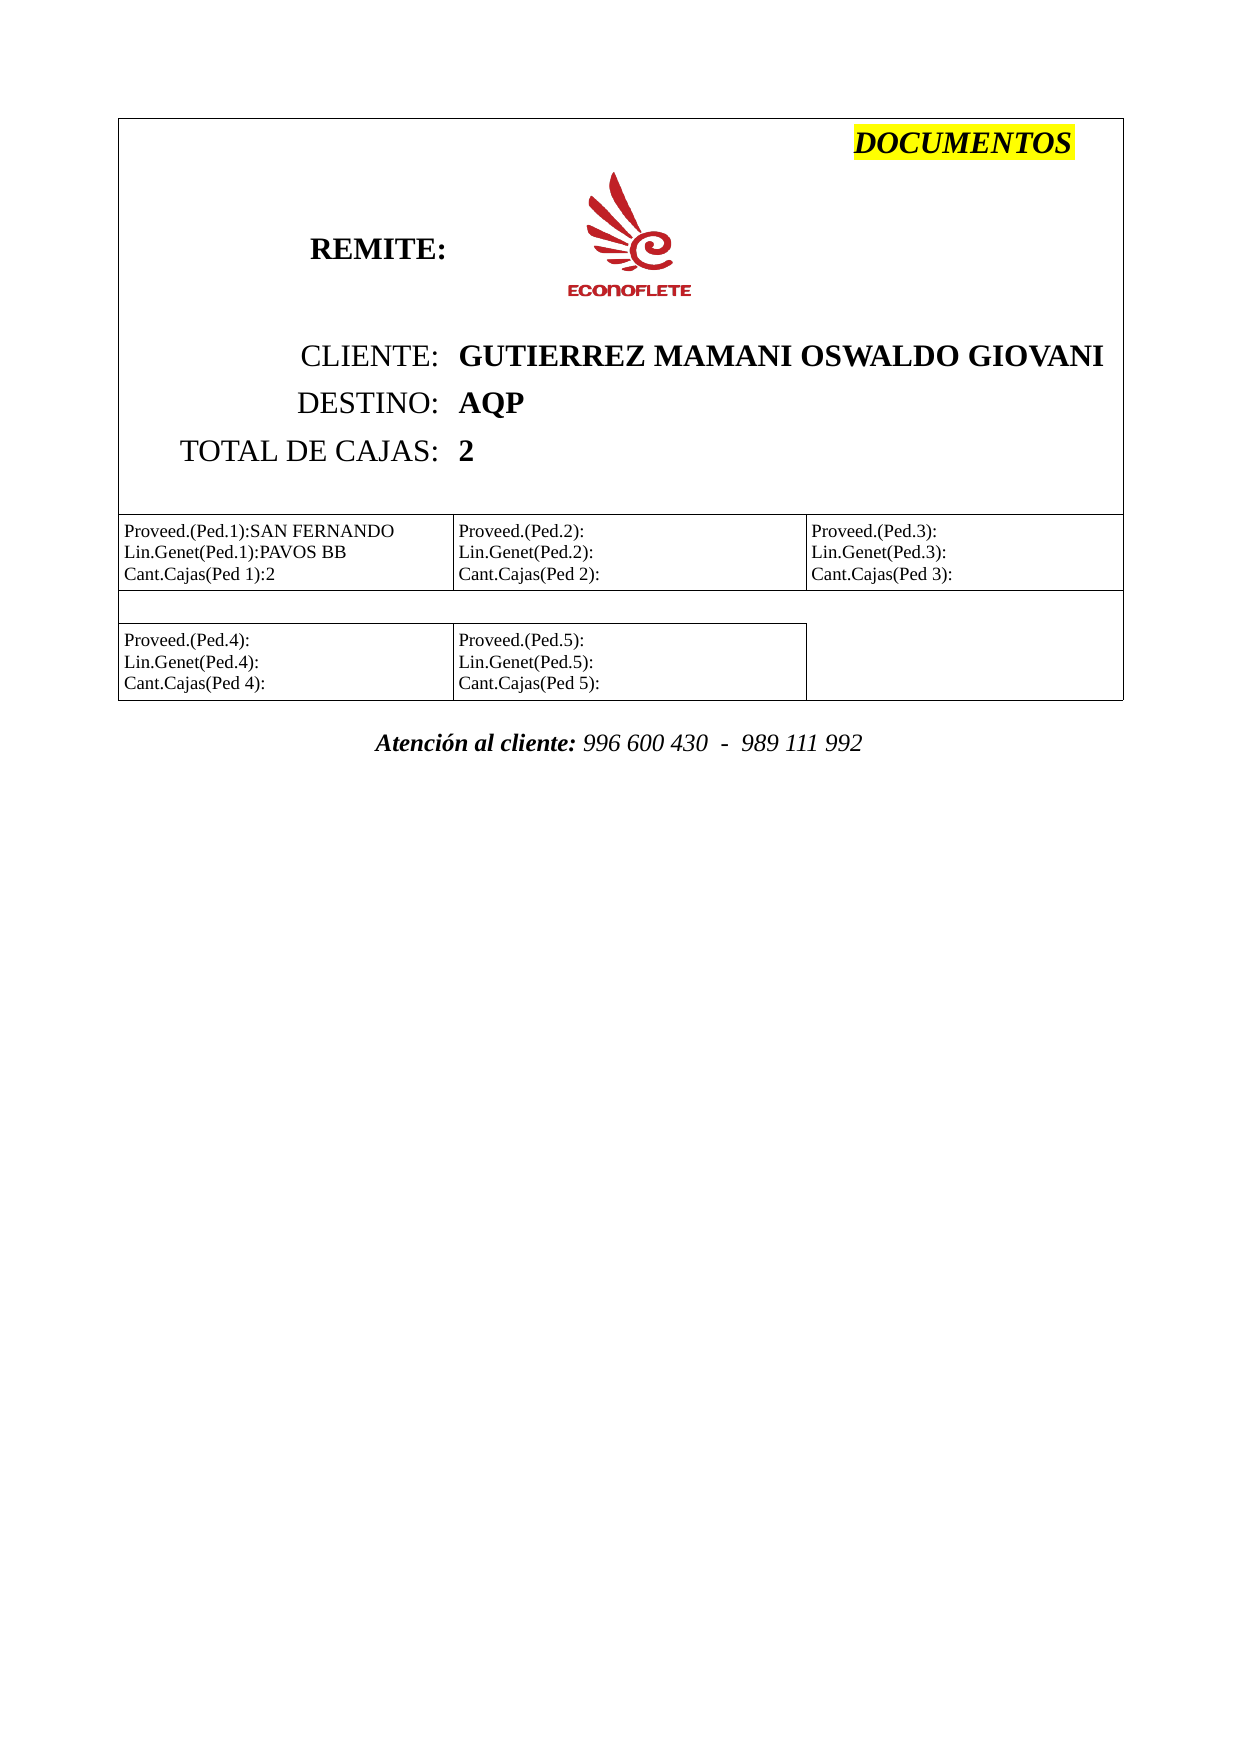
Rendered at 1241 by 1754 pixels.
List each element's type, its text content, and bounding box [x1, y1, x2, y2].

table_cell Proveed.(Ped.2): Lin.Genet(Ped.2): Cant.Cajas(Ped 2): [454, 515, 806, 590]
table_cell Proveed.(Ped.4): Lin.Genet(Ped.4): Cant.Cajas(Ped 4): [119, 624, 453, 699]
table_cell Proveed.(Ped.1):SAN FERNANDO Lin.Genet(Ped.1):PAVOS BB Cant.Cajas(Ped 1):2 [119, 515, 453, 590]
table_cell [806, 591, 1123, 623]
table_cell GUTIERREZ MAMANI OSWALDO GIOVANI [453, 332, 1123, 379]
table_cell [119, 474, 453, 514]
table_header DOCUMENTOS [806, 119, 1123, 166]
table_cell [453, 166, 806, 332]
table_cell CLIENTE: [119, 332, 453, 379]
table_cell [119, 591, 453, 623]
table_cell DESTINO: [119, 379, 453, 426]
table_cell [806, 474, 1123, 514]
table_cell [807, 623, 1123, 699]
table_cell TOTAL DE CAJAS: [119, 426, 453, 474]
table_cell [453, 474, 806, 514]
table_header [453, 119, 806, 166]
table_cell 2 [453, 426, 1123, 474]
table_cell Proveed.(Ped.3): Lin.Genet(Ped.3): Cant.Cajas(Ped 3): [807, 515, 1123, 590]
table_cell REMITE: [119, 166, 453, 332]
table_cell Proveed.(Ped.5): Lin.Genet(Ped.5): Cant.Cajas(Ped 5): [454, 624, 806, 699]
table_cell [453, 591, 806, 623]
picture [552, 171, 707, 297]
table_cell AQP [453, 379, 806, 426]
text Atención al cliente: 996 600 430 - 989 111 992 [118, 728, 1122, 757]
table_cell [806, 166, 1123, 332]
table_header [119, 119, 453, 166]
table_cell [806, 379, 1123, 426]
